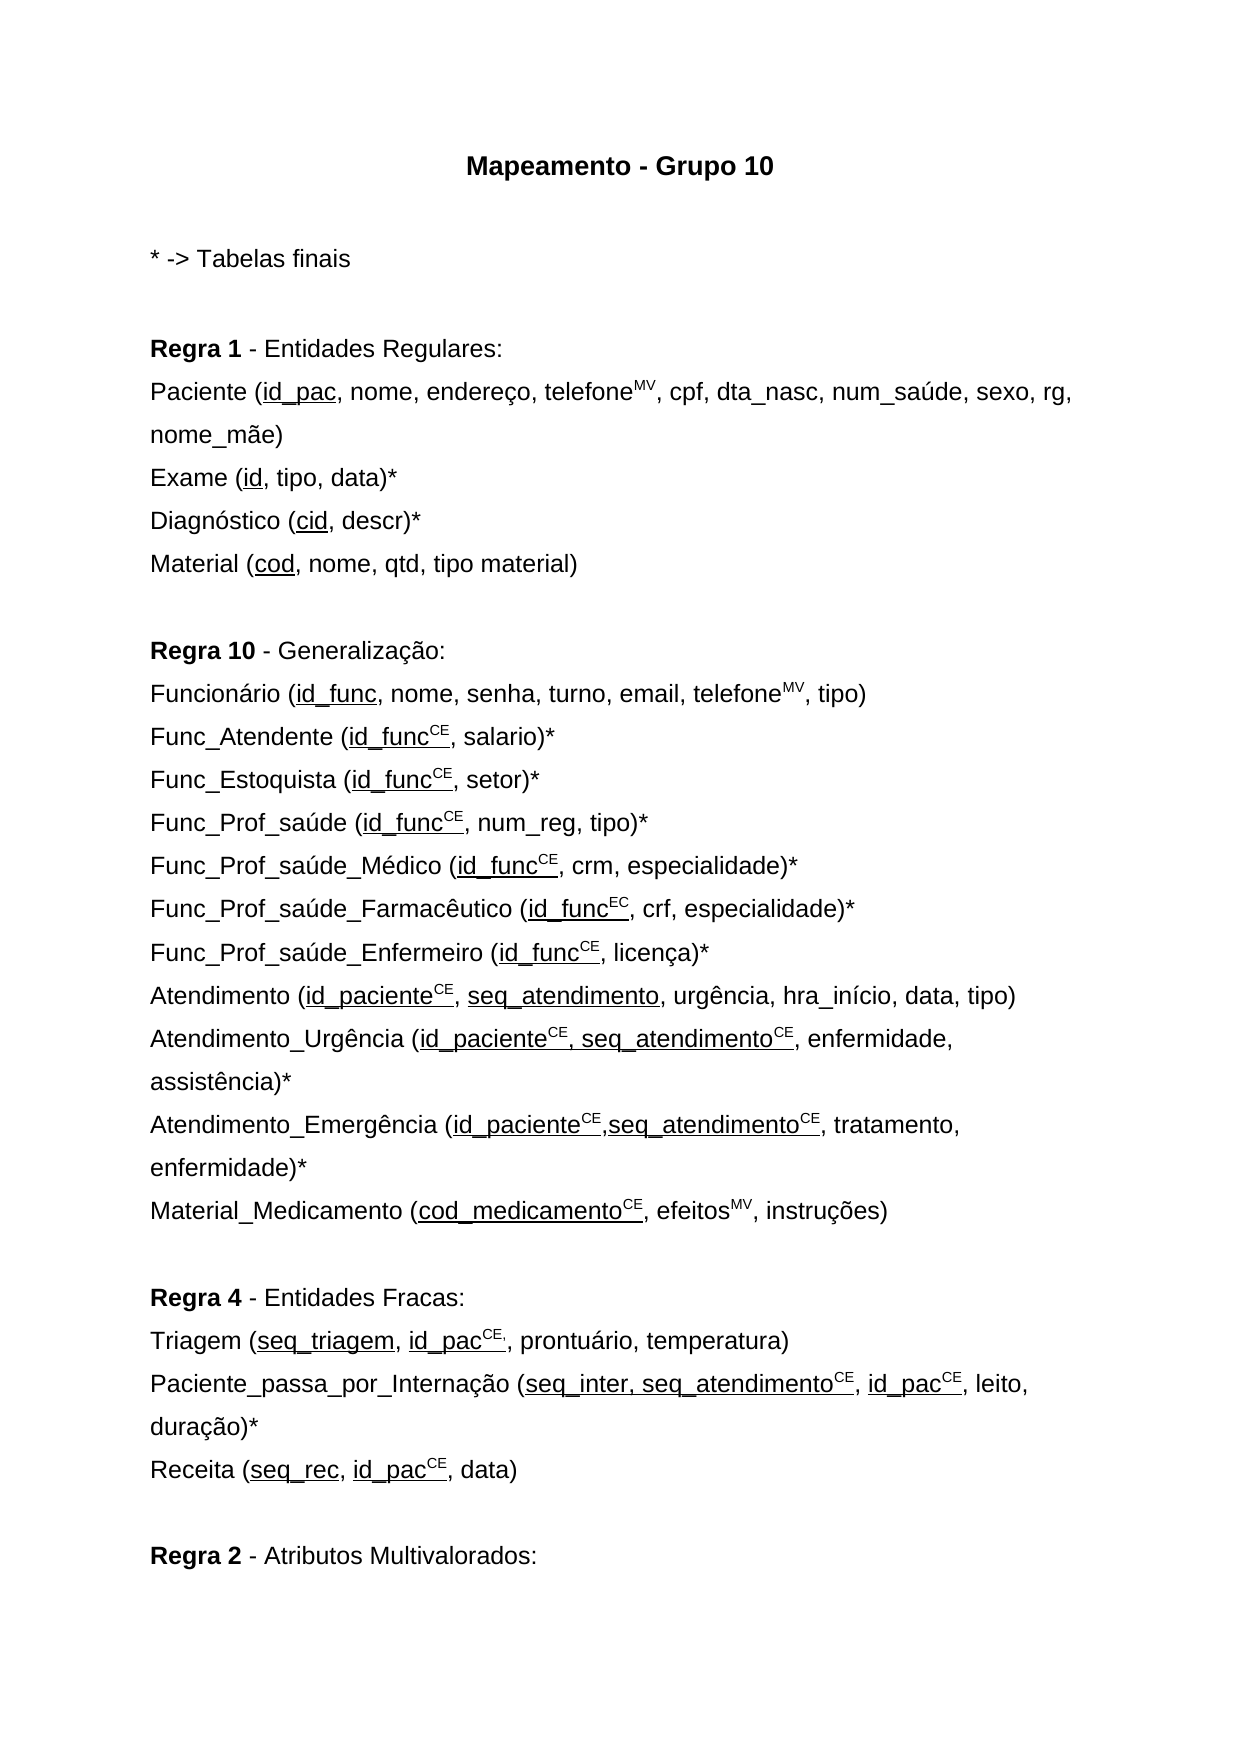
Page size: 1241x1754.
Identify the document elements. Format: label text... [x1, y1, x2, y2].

text Regra 10 - Generalização: [150, 636, 1090, 664]
text Paciente_passa_por_Internação (seq_inter, seq_atendimentoCE, id_pacCE, leito, duração)* [150, 1369, 1090, 1441]
text Mapeamento - Grupo 10 [150, 150, 1090, 181]
text Material_Medicamento (cod_medicamentoCE, efeitosMV, instruções) [150, 1196, 1090, 1225]
text Regra 1 - Entidades Regulares: [150, 334, 1090, 362]
text Func_Estoquista (id_funcCE, setor)* [150, 765, 1090, 794]
text Regra 2 - Atributos Multivalorados: [150, 1541, 1090, 1570]
text Material (cod, nome, qtd, tipo material) [150, 549, 1090, 578]
text Func_Prof_saúde (id_funcCE, num_reg, tipo)* [150, 808, 1090, 837]
text Exame (id, tipo, data)* [150, 463, 1090, 492]
text * -> Tabelas finais [150, 244, 1090, 272]
text Func_Prof_saúde_Enfermeiro (id_funcCE, licença)* [150, 937, 1090, 966]
text Receita (seq_rec, id_pacCE, data) [150, 1455, 1090, 1484]
text Func_Atendente (id_funcCE, salario)* [150, 722, 1090, 751]
text Atendimento_Urgência (id_pacienteCE, seq_atendimentoCE, enfermidade, assistência)* [150, 1024, 1090, 1096]
text Func_Prof_saúde_Farmacêutico (id_funcEC, crf, especialidade)* [150, 894, 1090, 923]
text Regra 4 - Entidades Fracas: [150, 1282, 1090, 1311]
text Atendimento_Emergência (id_pacienteCE,seq_atendimentoCE, tratamento, enfermidade)* [150, 1110, 1090, 1182]
text Diagnóstico (cid, descr)* [150, 506, 1090, 535]
text Triagem (seq_triagem, id_pacCE,, prontuário, temperatura) [150, 1326, 1090, 1354]
text Paciente (id_pac, nome, endereço, telefoneMV, cpf, dta_nasc, num_saúde, sexo, rg, nome_mãe) [150, 377, 1090, 449]
text Funcionário (id_func, nome, senha, turno, email, telefoneMV, tipo) [150, 679, 1090, 707]
text Func_Prof_saúde_Médico (id_funcCE, crm, especialidade)* [150, 851, 1090, 880]
text Atendimento (id_pacienteCE, seq_atendimento, urgência, hra_início, data, tipo) [150, 981, 1090, 1009]
